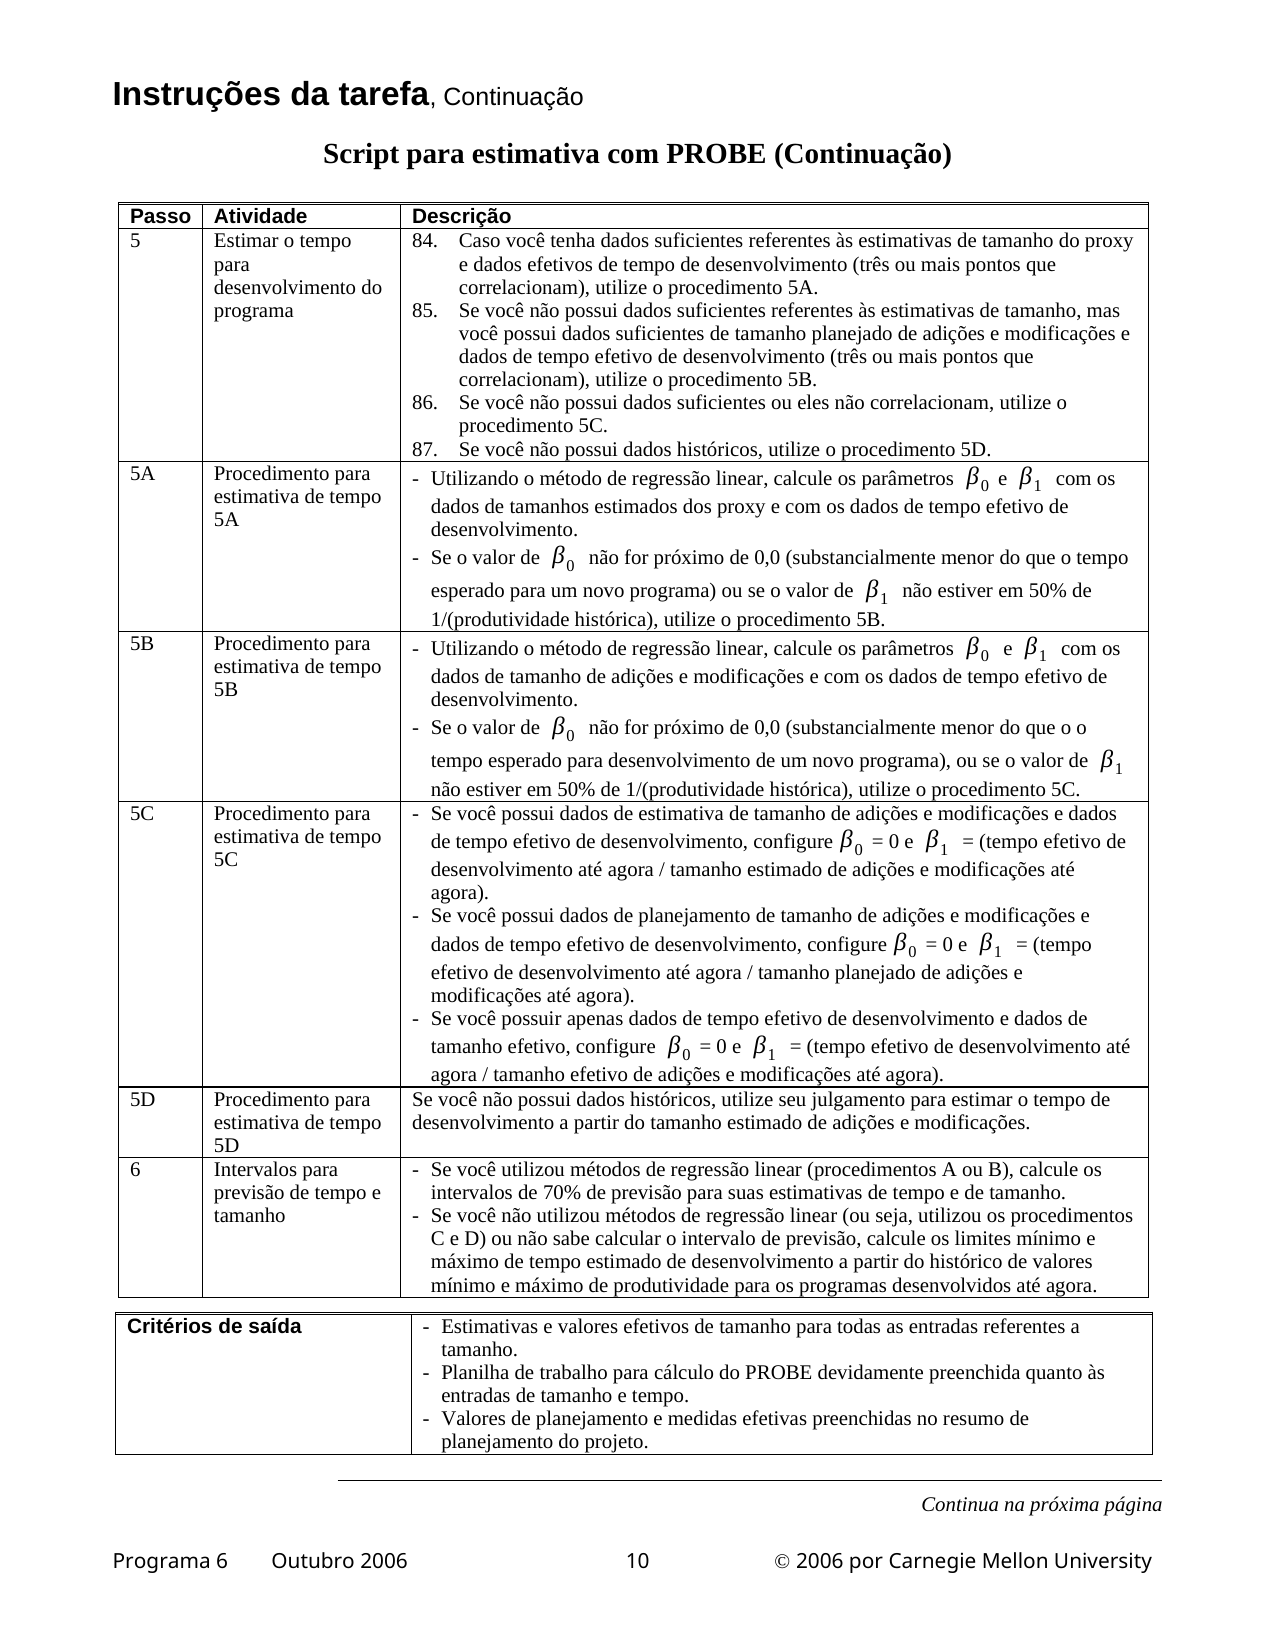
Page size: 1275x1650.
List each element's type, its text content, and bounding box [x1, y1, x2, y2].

table_cell 5D [119, 1088, 202, 1157]
table_cell 5 [119, 229, 202, 461]
table_cell 5B [119, 632, 202, 801]
table_cell Estimar o tempo para desenvolvimento do programa [203, 229, 400, 461]
table_cell 6 [119, 1158, 202, 1297]
table_header Passo [119, 205, 202, 228]
table_cell Utilizando o método de regressão linear, calcule os parâmetros e com os dados de tamanhos estimados dos proxy e com os dados de tempo efetivo de desenvolvimento. Se o valor de não for próximo de 0,0 (substancialmente menor do que o tempo esperado para um novo programa) ou se o valor de não estiver em 50% de 1/(produtividade histórica), utilize o procedimento 5B. [401, 462, 1148, 631]
table_cell Procedimento para estimativa de tempo 5B [203, 632, 400, 801]
table_cell Se você utilizou métodos de regressão linear (procedimentos A ou B), calcule os intervalos de 70% de previsão para suas estimativas de tempo e de tamanho. Se você não utilizou métodos de regressão linear (ou seja, utilizou os procedimentos C e D) ou não sabe calcular o intervalo de previsão, calcule os limites mínimo e máximo de tempo estimado de desenvolvimento a partir do histórico de valores mínimo e máximo de produtividade para os programas desenvolvidos até agora. [401, 1158, 1148, 1297]
table_cell Se você não possui dados históricos, utilize seu julgamento para estimar o tempo de desenvolvimento a partir do tamanho estimado de adições e modificações. [401, 1088, 1148, 1157]
table_cell Procedimento para estimativa de tempo 5C [203, 802, 400, 1086]
table_header Atividade [203, 205, 400, 228]
table_header Critérios de saída [116, 1315, 411, 1453]
text Continua na próxima página [337, 1481, 1162, 1516]
table_cell Caso você tenha dados suficientes referentes às estimativas de tamanho do proxy e dados efetivos de tempo de desenvolvimento (três ou mais pontos que correlacionam), utilize o procedimento 5A. Se você não possui dados suficientes referentes às estimativas de tamanho, mas você possui dados suficientes de tamanho planejado de adições e modificações e dados de tempo efetivo de desenvolvimento (três ou mais pontos que correlacionam), utilize o procedimento 5B. Se você não possui dados suficientes ou eles não correlacionam, utilize o procedimento 5C. Se você não possui dados históricos, utilize o procedimento 5D. [401, 229, 1148, 461]
table_cell Se você possui dados de estimativa de tamanho de adições e modificações e dados de tempo efetivo de desenvolvimento, configure= 0 e = (tempo efetivo de desenvolvimento até agora / tamanho estimado de adições e modificações até agora). Se você possui dados de planejamento de tamanho de adições e modificações e dados de tempo efetivo de desenvolvimento, configure= 0 e = (tempo efetivo de desenvolvimento até agora / tamanho planejado de adições e modificações até agora). Se você possuir apenas dados de tempo efetivo de desenvolvimento e dados de tamanho efetivo, configure = 0 e = (tempo efetivo de desenvolvimento até agora / tamanho efetivo de adições e modificações até agora). [401, 802, 1148, 1086]
text Script para estimativa com PROBE (Continuação) [112, 137, 1162, 169]
table_cell Intervalos para previsão de tempo e tamanho [203, 1158, 400, 1297]
table_cell Procedimento para estimativa de tempo 5D [203, 1088, 400, 1157]
title Instruções da tarefa, Continuação [112, 75, 1162, 112]
table_cell 5A [119, 462, 202, 631]
table_cell 5C [119, 802, 202, 1086]
table_header Estimativas e valores efetivos de tamanho para todas as entradas referentes a tamanho. Planilha de trabalho para cálculo do PROBE devidamente preenchida quanto às entradas de tamanho e tempo. Valores de planejamento e medidas efetivas preenchidas no resumo de planejamento do projeto. [412, 1315, 1152, 1453]
table_header Descrição [401, 205, 1148, 228]
table_cell Procedimento para estimativa de tempo 5A [203, 462, 400, 631]
table_cell Utilizando o método de regressão linear, calcule os parâmetros e com os dados de tamanho de adições e modificações e com os dados de tempo efetivo de desenvolvimento. Se o valor de não for próximo de 0,0 (substancialmente menor do que o o tempo esperado para desenvolvimento de um novo programa), ou se o valor de não estiver em 50% de 1/(produtividade histórica), utilize o procedimento 5C. [401, 632, 1148, 801]
